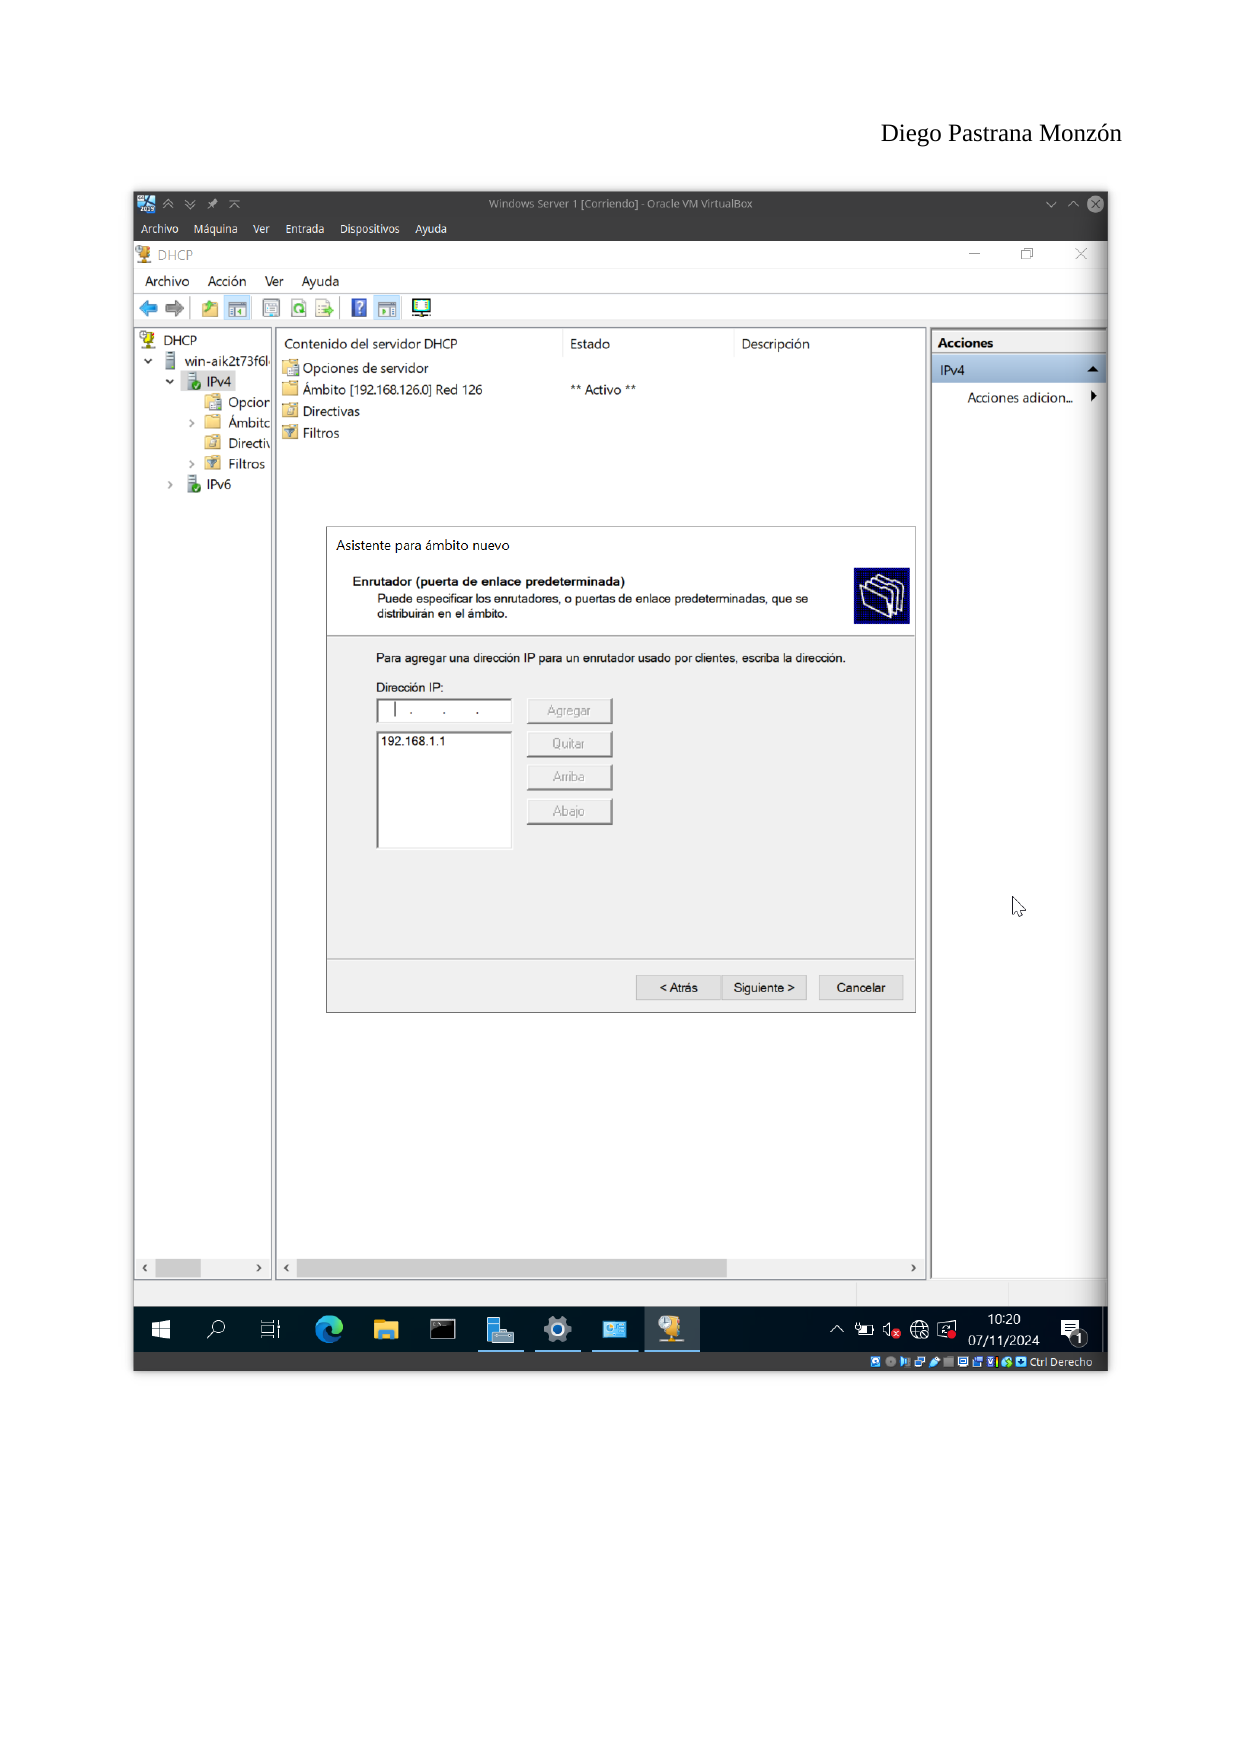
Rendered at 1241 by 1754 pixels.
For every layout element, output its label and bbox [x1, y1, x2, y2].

picture [118, 176, 1123, 1386]
